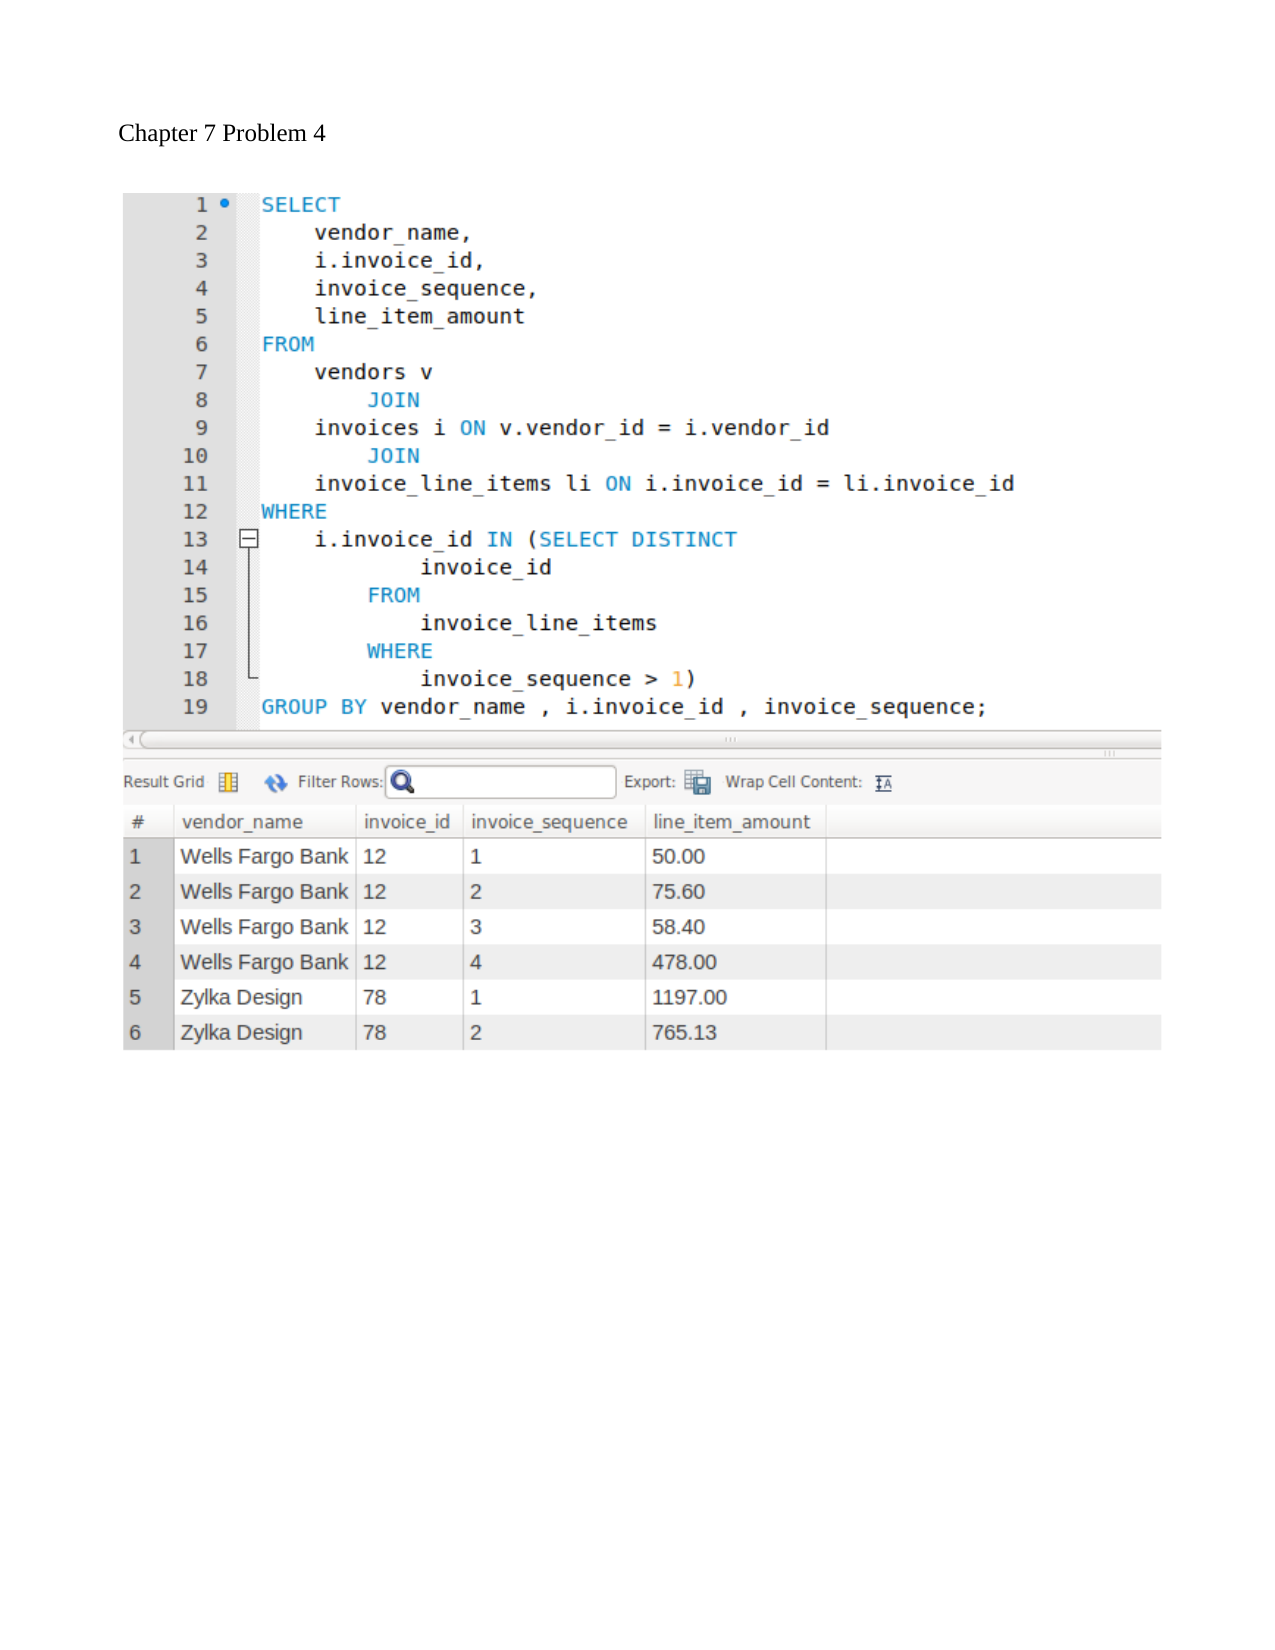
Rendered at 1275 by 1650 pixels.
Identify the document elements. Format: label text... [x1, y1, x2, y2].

picture [122, 193, 1162, 1062]
text Chapter 7 Problem 4 [118, 118, 1157, 147]
